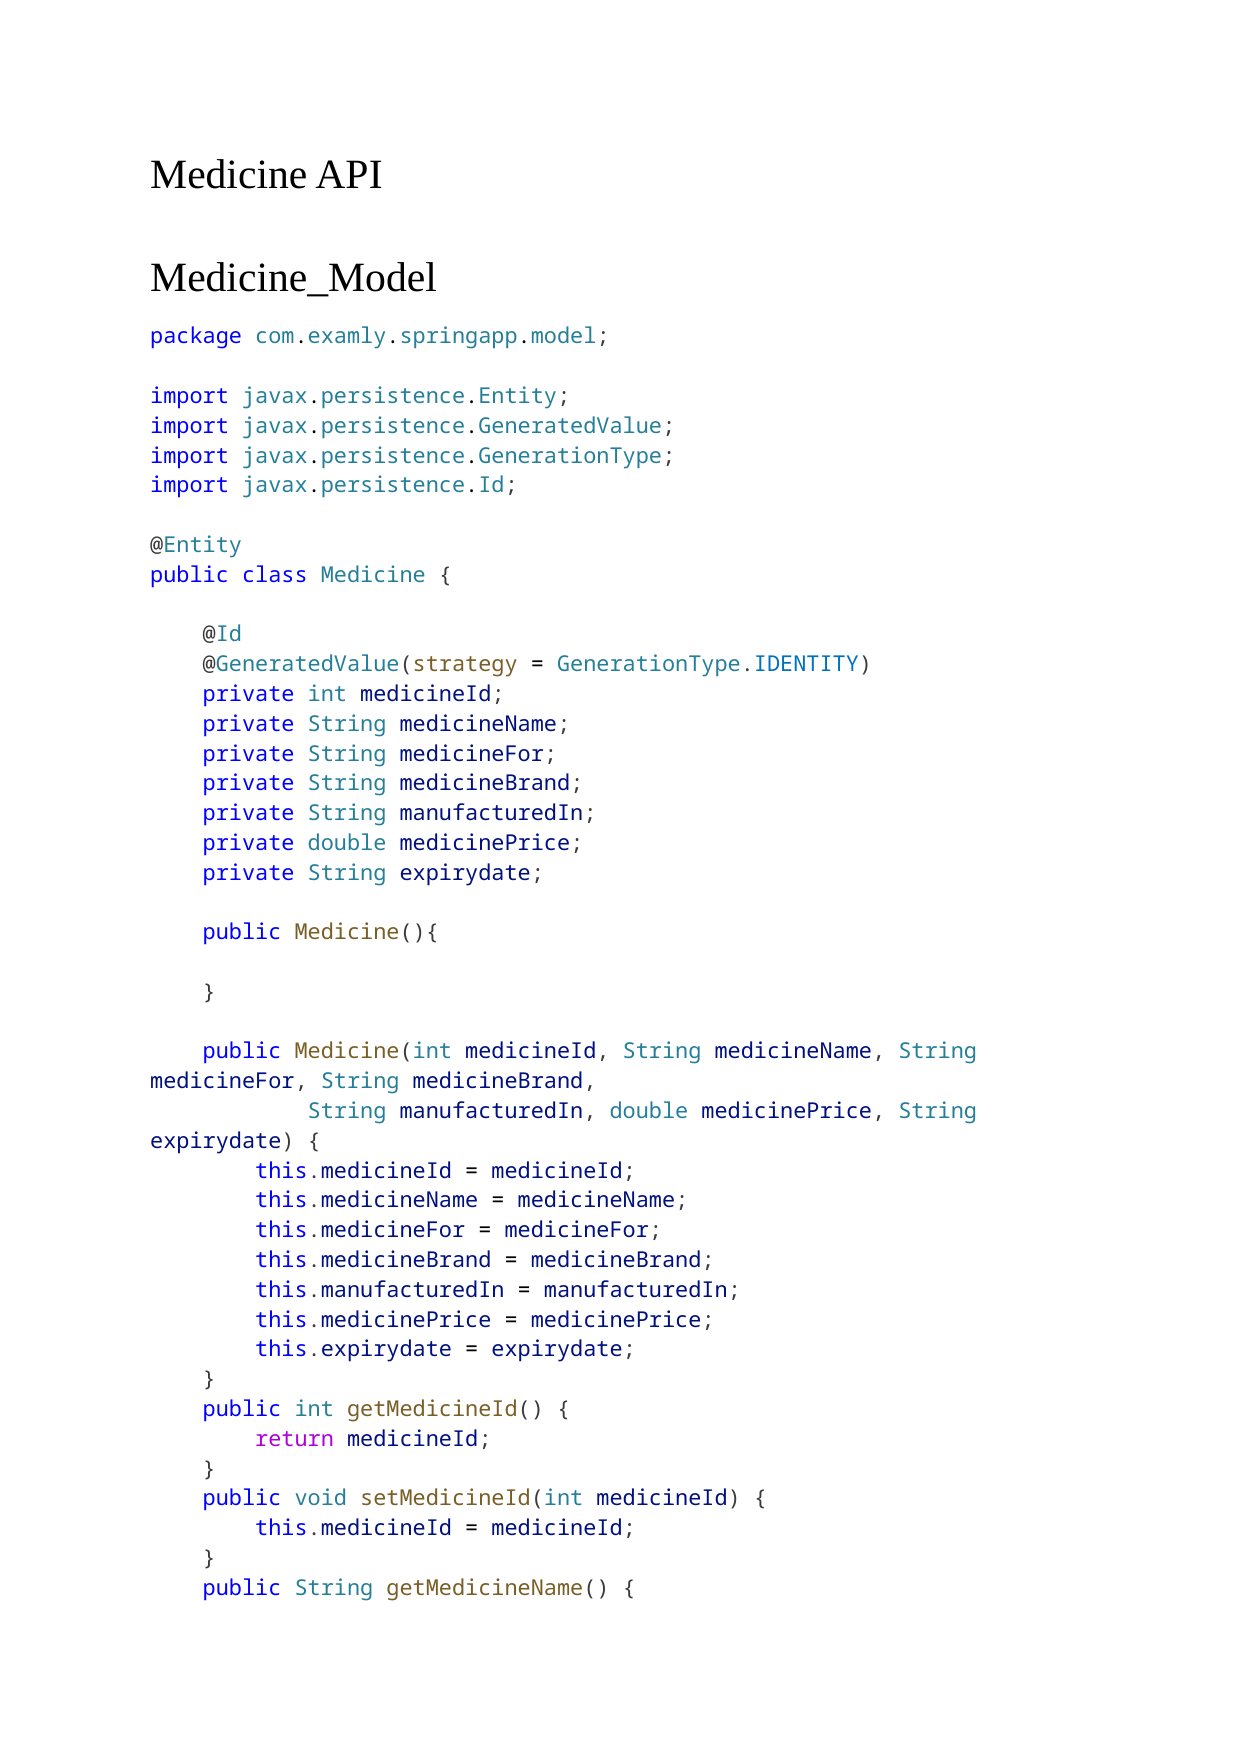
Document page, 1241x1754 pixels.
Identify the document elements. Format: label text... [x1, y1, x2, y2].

text this.medicineName = medicineName; [150, 1184, 1090, 1214]
text } [150, 1452, 1090, 1482]
text public Medicine(){ [150, 916, 1090, 946]
text public int getMedicineId() { [150, 1393, 1090, 1423]
text private double medicinePrice; [150, 827, 1090, 857]
text this.medicinePrice = medicinePrice; [150, 1303, 1090, 1333]
text package com.examly.springapp.model; [150, 320, 1090, 350]
text private String medicineBrand; [150, 767, 1090, 797]
text public void setMedicineId(int medicineId) { [150, 1482, 1090, 1512]
text String manufacturedIn, double medicinePrice, String expirydate) { [150, 1095, 1090, 1154]
text public class Medicine { [150, 559, 1090, 588]
text private int medicineId; [150, 678, 1090, 708]
text @GeneratedValue(strategy = GenerationType.IDENTITY) [150, 648, 1090, 678]
text @Entity [150, 529, 1090, 559]
text private String manufacturedIn; [150, 797, 1090, 827]
text Medicine API Medicine_Model [150, 150, 1090, 300]
text private String expirydate; [150, 857, 1090, 886]
text this.medicineBrand = medicineBrand; [150, 1244, 1090, 1274]
text return medicineId; [150, 1423, 1090, 1452]
text private String medicineName; [150, 708, 1090, 737]
text this.manufacturedIn = manufacturedIn; [150, 1274, 1090, 1303]
text this.medicineFor = medicineFor; [150, 1214, 1090, 1244]
text import javax.persistence.GenerationType; [150, 439, 1090, 469]
text private String medicineFor; [150, 737, 1090, 767]
text } [150, 1542, 1090, 1572]
text this.medicineId = medicineId; [150, 1512, 1090, 1542]
text this.expirydate = expirydate; [150, 1333, 1090, 1363]
text import javax.persistence.Id; [150, 469, 1090, 499]
text this.medicineId = medicineId; [150, 1154, 1090, 1184]
text } [150, 976, 1090, 1006]
text public String getMedicineName() { [150, 1572, 1090, 1601]
text import javax.persistence.GeneratedValue; [150, 410, 1090, 439]
text } [150, 1363, 1090, 1393]
text import javax.persistence.Entity; [150, 380, 1090, 410]
text @Id [150, 618, 1090, 648]
text public Medicine(int medicineId, String medicineName, String medicineFor, String medicineBrand, [150, 1035, 1090, 1095]
